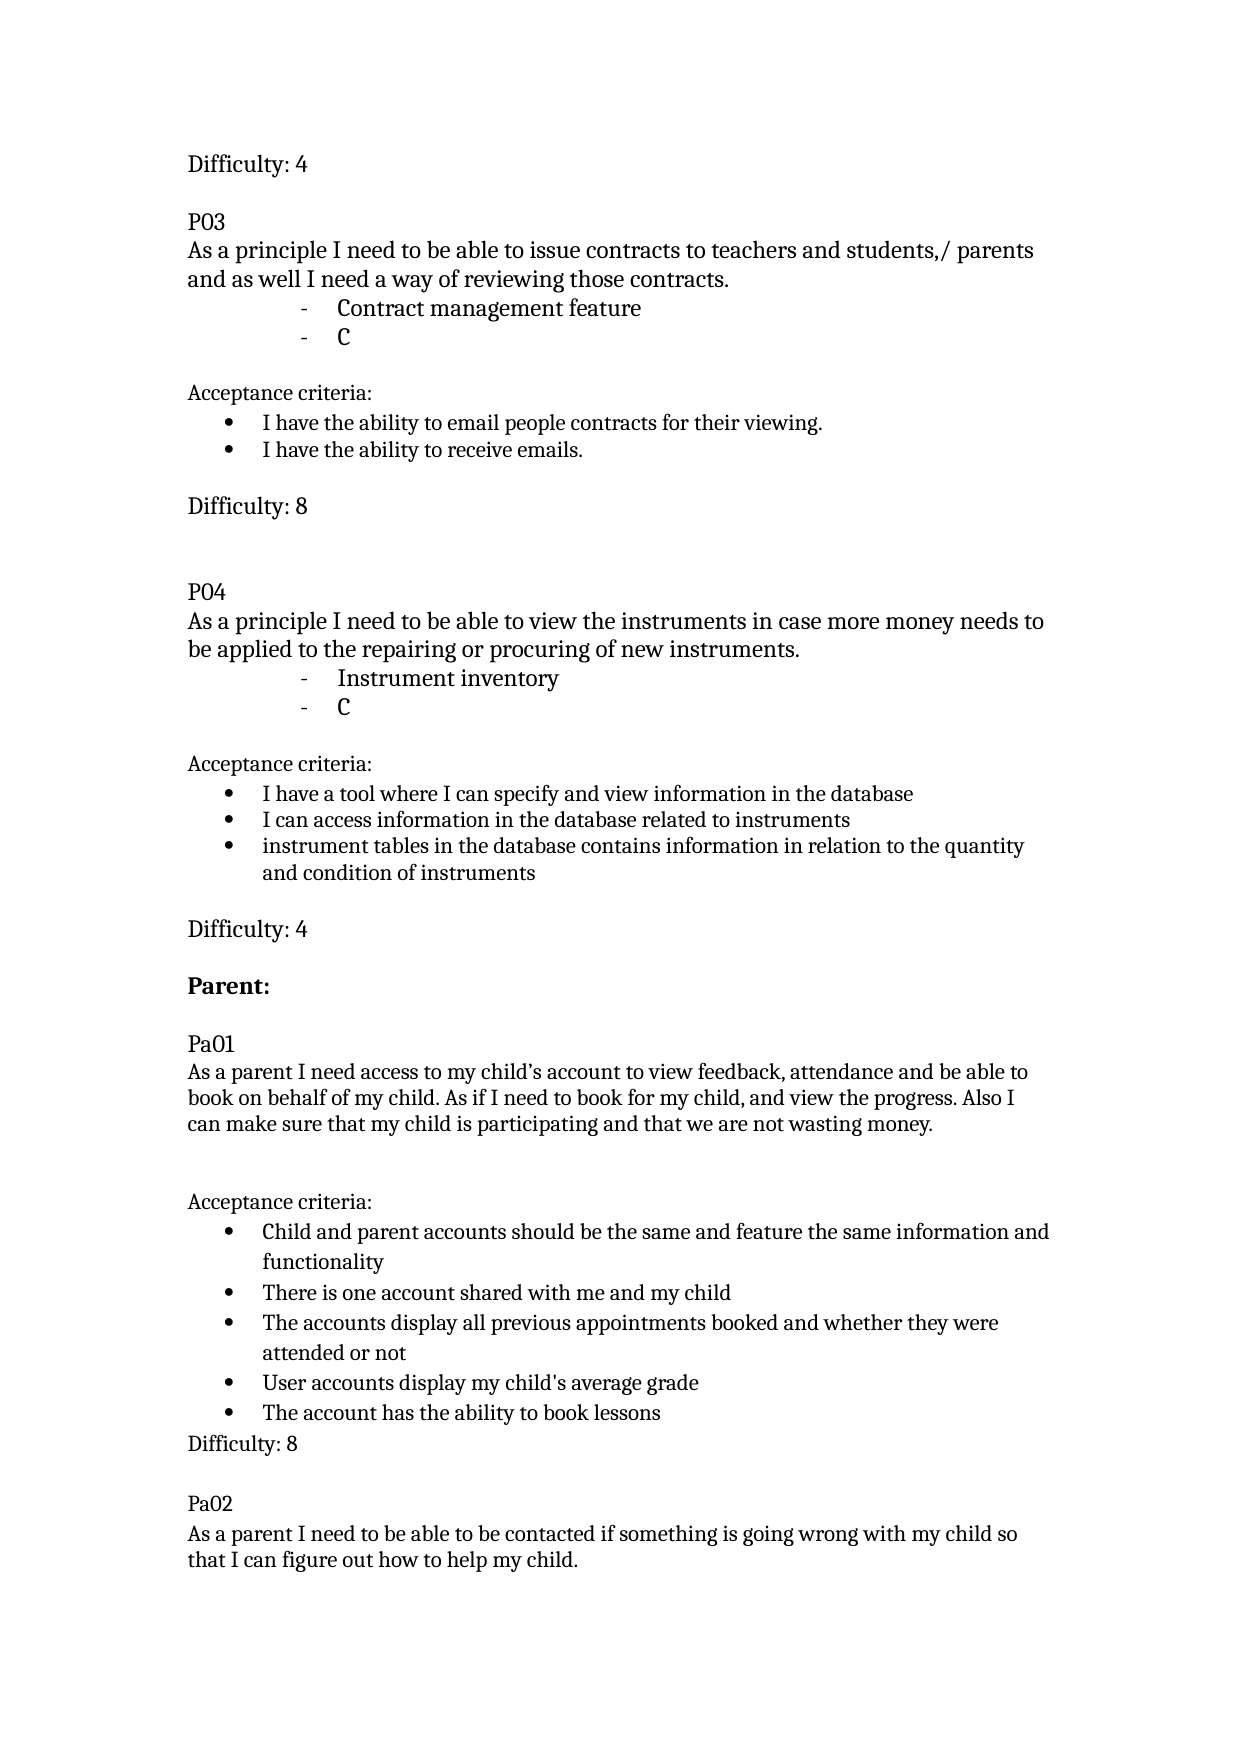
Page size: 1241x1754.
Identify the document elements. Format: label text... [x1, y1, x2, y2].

list Instrument inventory [300, 664, 1053, 693]
text Difficulty: 4 [187, 150, 1053, 179]
text Difficulty: 4 [187, 915, 1053, 943]
list The accounts display all previous appointments booked and whether they were attended or not [225, 1309, 1053, 1366]
list The account has the ability to book lessons [225, 1400, 1053, 1426]
text As a principle I need to be able to view the instruments in case more money needs to be applied to the repairing or procuring of new instruments. [187, 607, 1053, 664]
list Contract management feature [300, 294, 1053, 322]
list There is one account shared with me and my child [225, 1279, 1053, 1306]
text As a principle I need to be able to issue contracts to teachers and students,/ parents and as well I need a way of reviewing those contracts. [187, 236, 1053, 294]
list I have the ability to receive emails. [225, 437, 1053, 463]
list User accounts display my child's average grade [225, 1370, 1053, 1396]
list I have a tool where I can specify and view information in the database [225, 781, 1053, 807]
text Difficulty: 8 [187, 1430, 1053, 1457]
text Pa01 [187, 1030, 1053, 1058]
text Acceptance criteria: [187, 380, 1053, 406]
list instrument tables in the database contains information in relation to the quantity and condition of instruments [225, 833, 1053, 886]
text Parent: [187, 972, 1053, 1001]
text Acceptance criteria: [187, 750, 1053, 777]
text P03 [187, 207, 1053, 236]
list C [300, 693, 1053, 722]
text P04 [187, 578, 1053, 607]
list I have the ability to email people contracts for their viewing. [225, 410, 1053, 437]
text As a parent I need access to my child’s account to view feedback, attendance and be able to book on behalf of my child. As if I need to book for my child, and view the progress. Also I can make sure that my child is participating and that we are not wasting money. [187, 1058, 1053, 1138]
list Child and parent accounts should be the same and feature the same information and functionality [225, 1219, 1053, 1275]
text As a parent I need to be able to be contacted if something is going wrong with my child so that I can figure out how to help my child. [187, 1521, 1053, 1574]
text Difficulty: 8 [187, 492, 1053, 520]
list I can access information in the database related to instruments [225, 807, 1053, 833]
list C [300, 322, 1053, 351]
text Pa02 [187, 1491, 1053, 1517]
text Acceptance criteria: [187, 1189, 1053, 1215]
